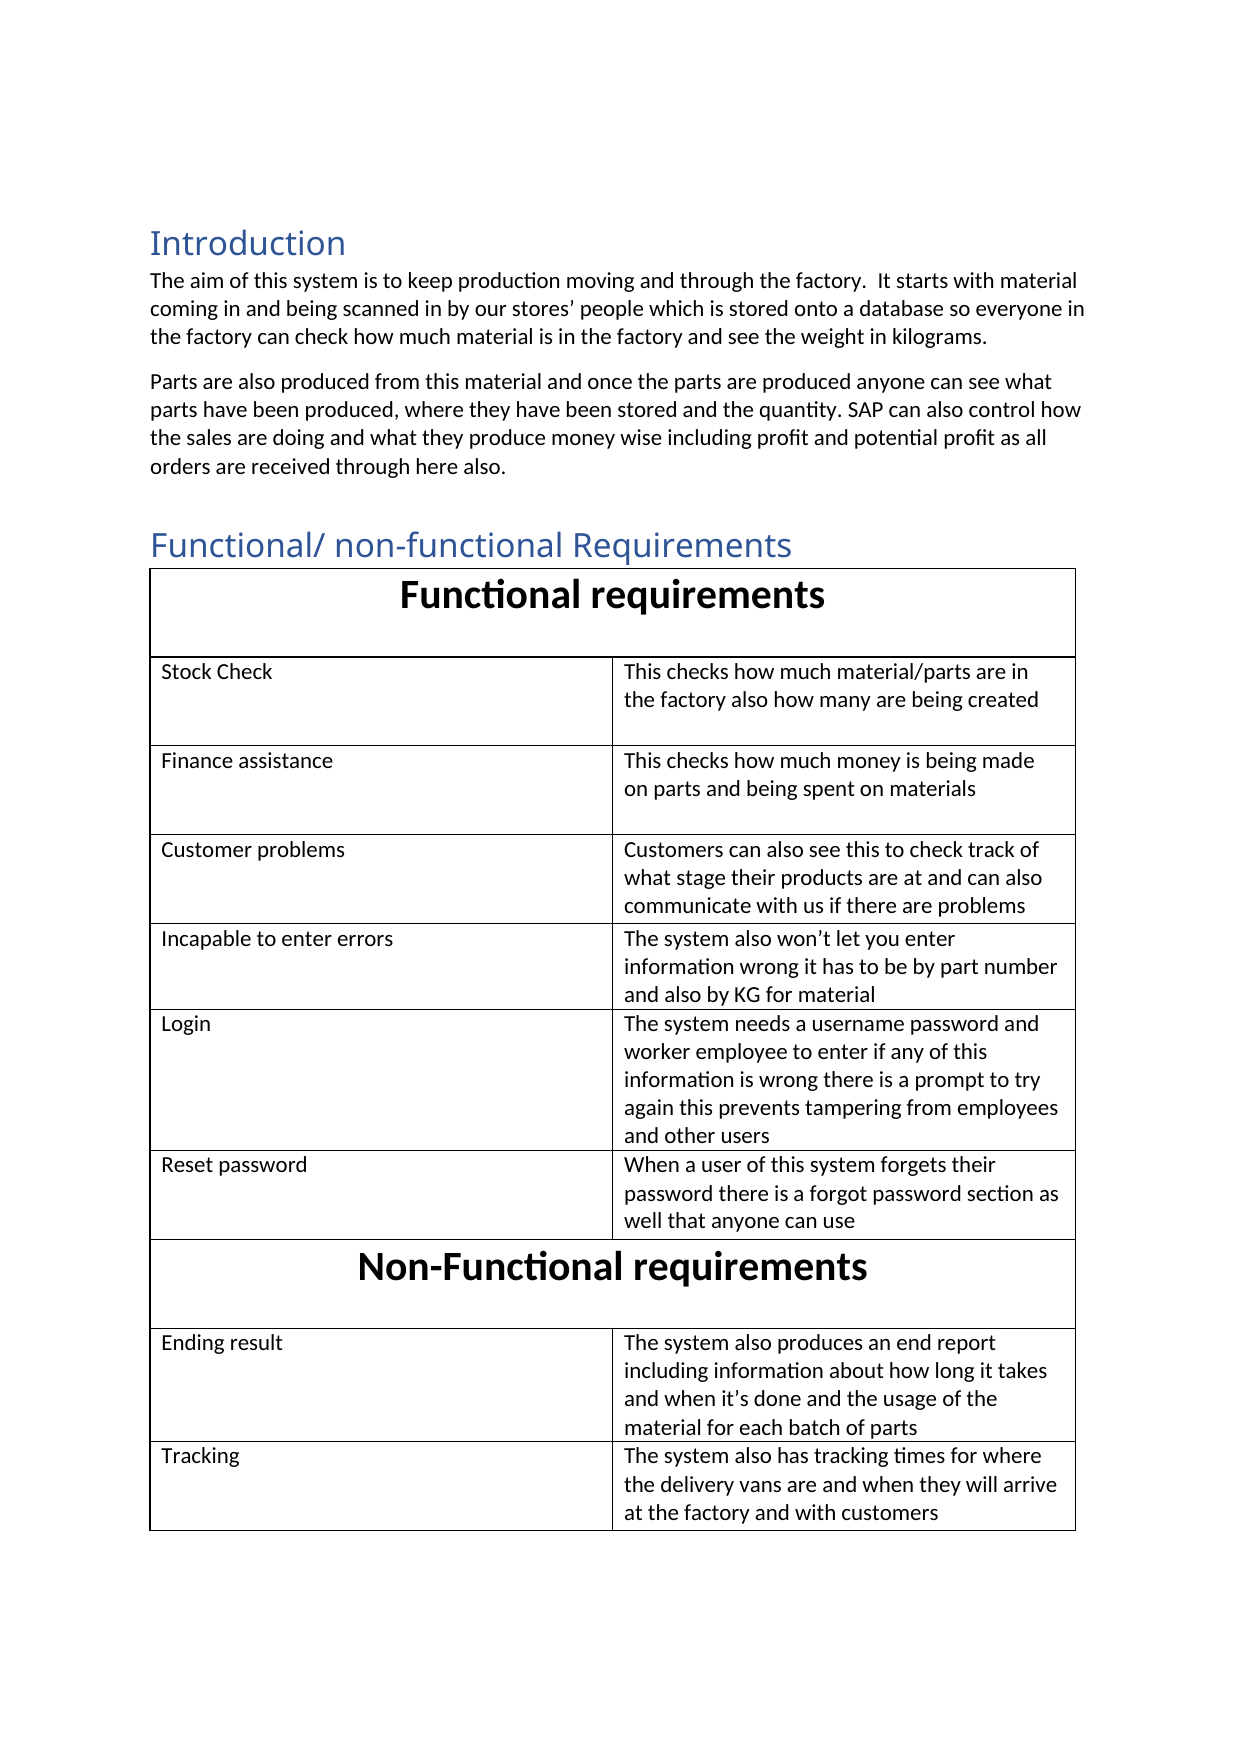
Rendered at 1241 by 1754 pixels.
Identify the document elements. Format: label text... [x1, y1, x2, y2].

table_cell Login [151, 1010, 612, 1149]
table_cell Ending result [151, 1329, 612, 1441]
text The aim of this system is to keep production moving and through the factory. It starts with material coming in and being scanned in by our stores’ people which is stored onto a database so everyone in the factory can check how much material is in the factory and see the weight in kilograms. [150, 266, 1090, 350]
table_cell Incapable to enter errors [151, 924, 612, 1008]
subtitle Functional/ non-functional Requirements [150, 522, 1090, 567]
table_cell When a user of this system forgets their password there is a forgot password section as well that anyone can use [613, 1151, 1075, 1238]
table_cell The system needs a username password and worker employee to enter if any of this information is wrong there is a prompt to try again this prevents tampering from employees and other users [613, 1010, 1075, 1149]
table_cell The system also produces an end report including information about how long it takes and when it’s done and the usage of the material for each batch of parts [613, 1329, 1075, 1441]
table_cell This checks how much material/parts are in the factory also how many are being created [613, 658, 1075, 745]
table_cell This checks how much money is being made on parts and being spent on materials [613, 746, 1075, 834]
table_cell The system also has tracking times for where the delivery vans are and when they will arrive at the factory and with customers [613, 1442, 1075, 1529]
text Parts are also produced from this material and once the parts are produced anyone can see what parts have been produced, where they have been stored and the quantity. SAP can also control how the sales are doing and what they produce money wise including profit and potential profit as all orders are received through here also. [150, 367, 1090, 480]
table_cell Stock Check [151, 658, 612, 745]
table_cell Finance assistance [151, 746, 612, 834]
table_cell Non-Functional requirements [151, 1240, 1075, 1327]
table_header Functional requirements [151, 569, 1075, 656]
table_cell The system also won’t let you enter information wrong it has to be by part number and also by KG for material [613, 924, 1075, 1008]
table_cell Customers can also see this to check track of what stage their products are at and can also communicate with us if there are problems [613, 835, 1075, 923]
table_cell Reset password [151, 1151, 612, 1238]
table_cell Tracking [151, 1442, 612, 1529]
table_cell Customer problems [151, 835, 612, 923]
subtitle Introduction [150, 220, 1090, 265]
